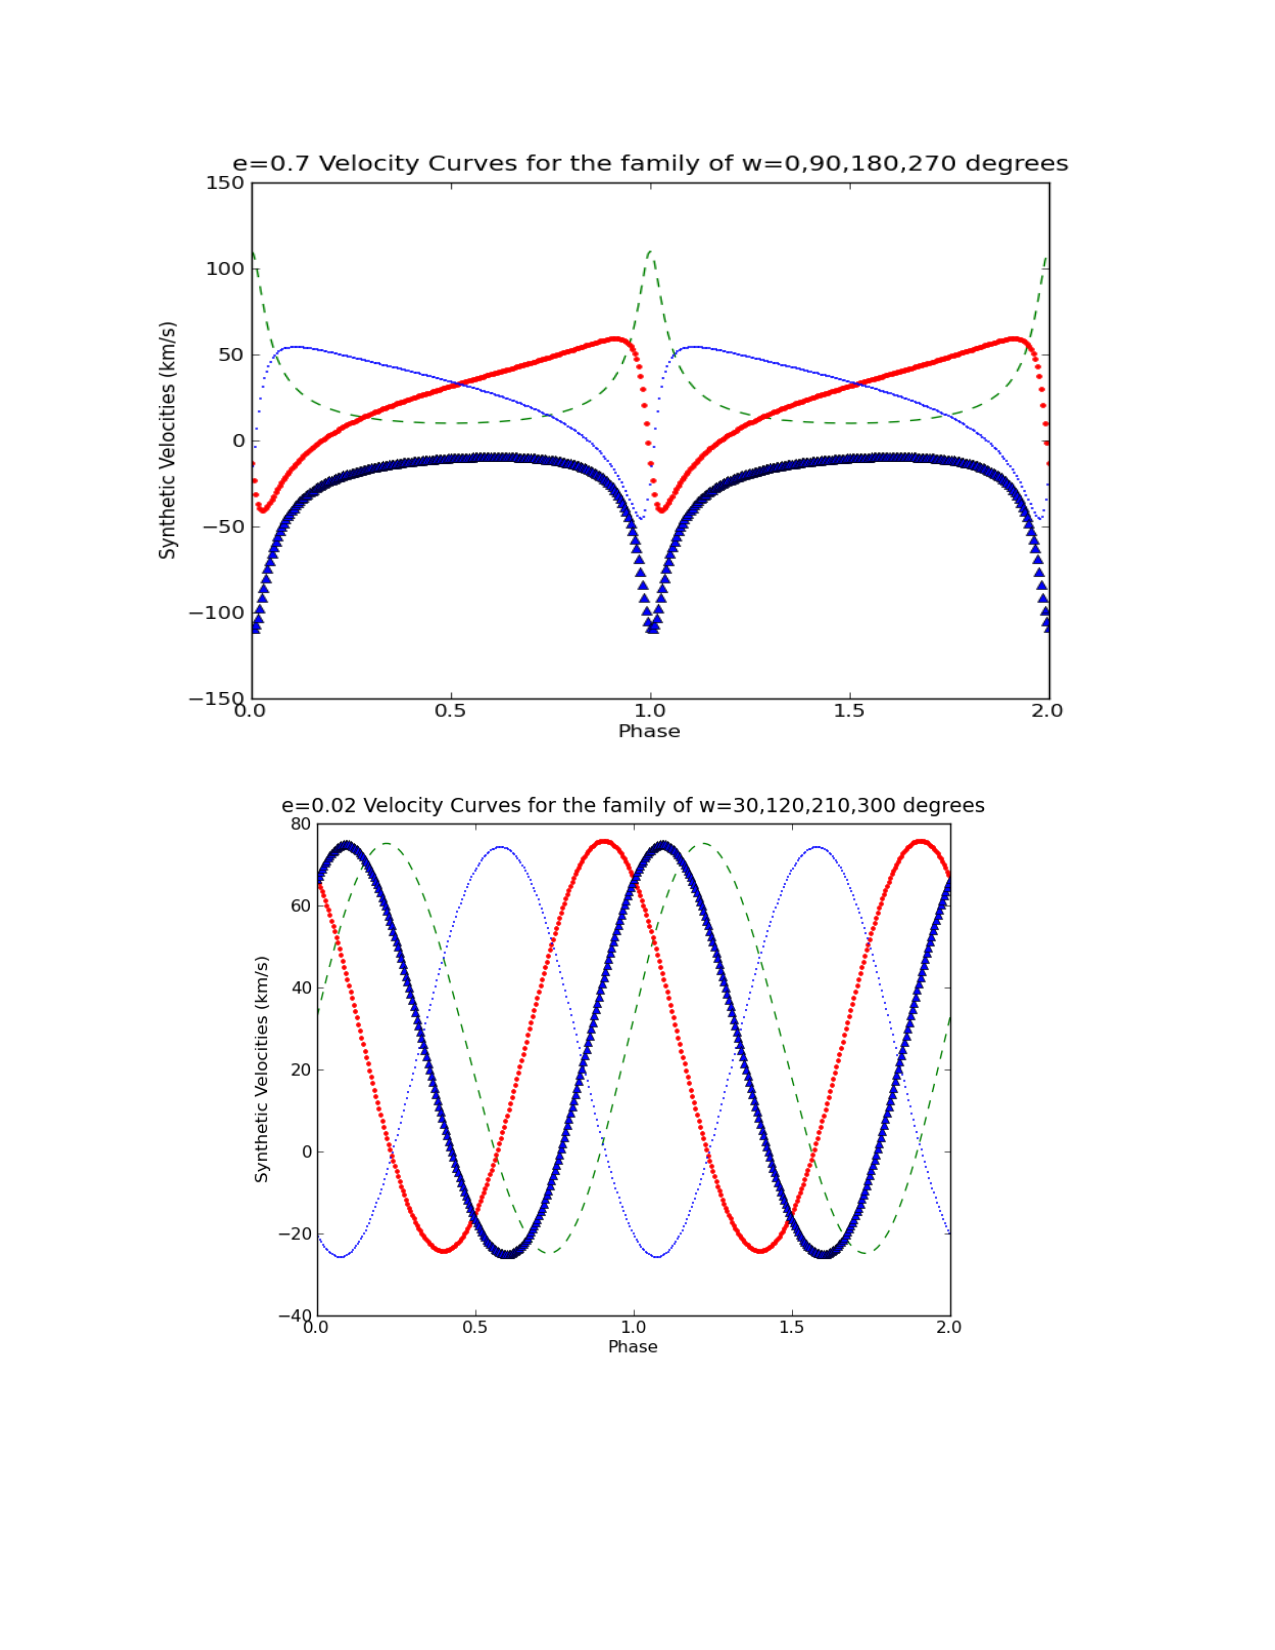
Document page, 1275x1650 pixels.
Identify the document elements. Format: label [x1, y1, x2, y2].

picture [123, 118, 1152, 1377]
